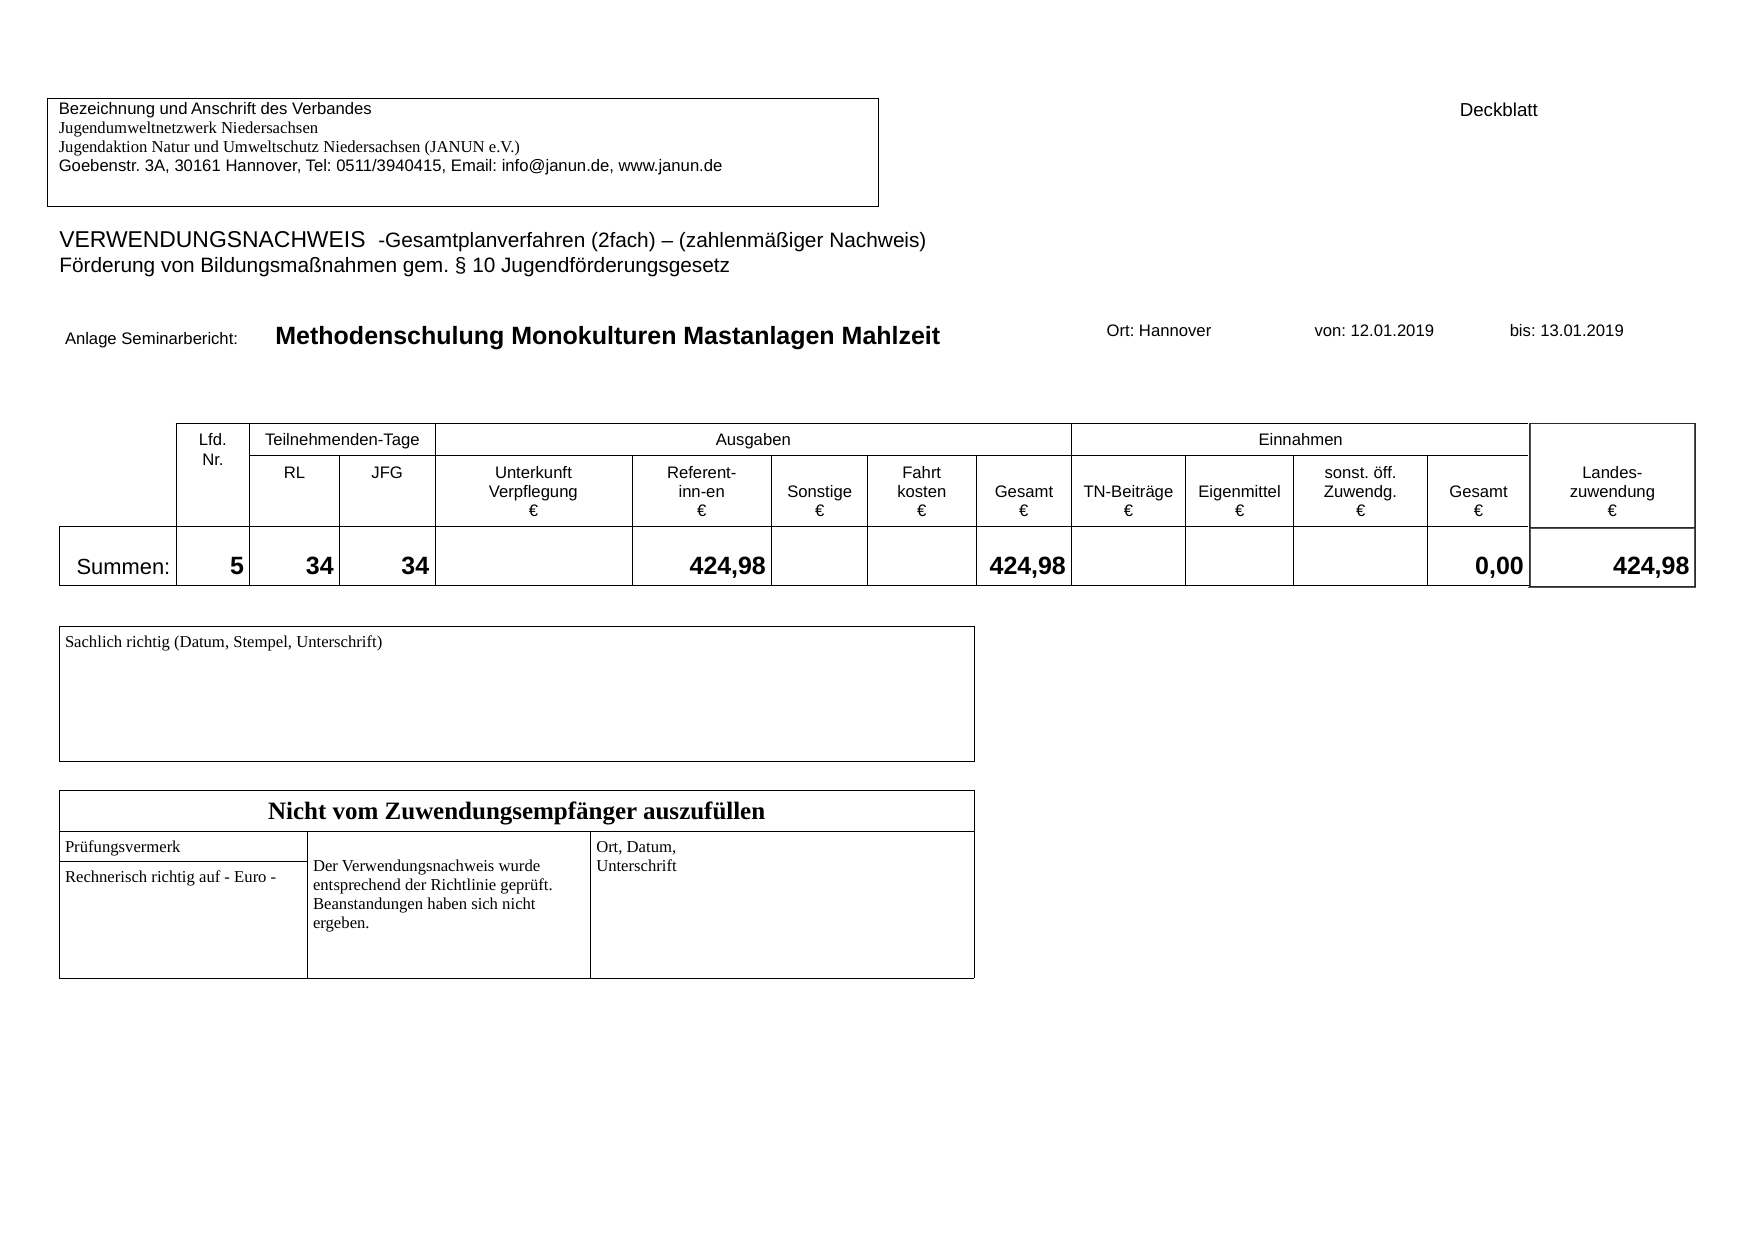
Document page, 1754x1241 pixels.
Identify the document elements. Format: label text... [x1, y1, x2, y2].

table_cell TN-Beiträge € [1072, 456, 1185, 526]
table_header bis: 13.01.2019 [1504, 315, 1695, 355]
table_cell [1072, 527, 1185, 585]
table_cell [1186, 527, 1293, 585]
table_header Sachlich richtig (Datum, Stempel, Unterschrift) [60, 627, 974, 761]
text VERWENDUNGSNACHWEIS -Gesamtplanverfahren (2fach) – (zahlenmäßiger Nachweis) [59, 226, 1695, 253]
table_cell Gesamt € [977, 456, 1071, 526]
table_cell Sonstige € [772, 456, 867, 526]
table_cell 424,98 [633, 527, 771, 585]
table_header Landes- zuwendung € [1531, 425, 1694, 526]
table_cell [772, 527, 867, 585]
table_cell 34 [250, 527, 339, 585]
table_header [879, 98, 1438, 206]
table_cell Rechnerisch richtig auf - Euro - [60, 862, 307, 978]
table_cell Der Verwendungsnachweis wurde entsprechend der Richtlinie geprüft. Beanstandungen haben sich nicht ergeben. [308, 832, 590, 978]
table_header Ort: Hannover [1101, 315, 1309, 355]
table_cell Referent- inn-en € [633, 456, 771, 526]
table_header Anlage Seminarbericht: [59, 315, 269, 355]
table_header Methodenschulung Monokulturen Mastanlagen Mahlzeit [270, 315, 1101, 355]
text Förderung von Bildungsmaßnahmen gem. § 10 Jugendförderungsgesetz [59, 253, 1695, 277]
table_cell Unterkunft Verpflegung € [436, 456, 632, 526]
table_header Teilnehmenden-Tage [250, 424, 435, 455]
table_header Einnahmen [1072, 424, 1528, 455]
table_cell [868, 527, 976, 585]
table_cell 0,00 [1428, 527, 1528, 585]
table_cell 424,98 [1531, 529, 1694, 585]
table_header Deckblatt [1438, 98, 1711, 206]
table_cell JFG [340, 456, 435, 526]
table_header [59, 423, 176, 526]
table_cell Eigenmittel € [1186, 456, 1293, 526]
table_header Ausgaben [436, 424, 1071, 455]
table_cell RL [250, 456, 339, 526]
table_header Lfd. Nr. [177, 424, 249, 526]
table_cell [436, 527, 632, 585]
table_cell [1294, 527, 1427, 585]
table_cell 424,98 [977, 527, 1071, 585]
table_cell Ort, Datum, Unterschrift [591, 832, 974, 978]
table_header Nicht vom Zuwendungsempfänger auszufüllen [60, 791, 974, 831]
table_cell Prüfungsvermerk [60, 832, 307, 861]
table_header Bezeichnung und Anschrift des Verbandes Jugendumweltnetzwerk Niedersachsen Jugendaktion Natur und Umweltschutz Niedersachsen (JANUN e.V.) Goebenstr. 3A, 30161 Hannover, Tel: 0511/3940415, Email: info@janun.de, www.janun.de [48, 99, 878, 206]
table_cell 5 [177, 527, 249, 585]
table_cell Fahrt kosten € [868, 456, 976, 526]
table_cell Summen: [60, 527, 176, 585]
table_cell 34 [340, 527, 435, 585]
table_cell sonst. öff. Zuwendg. € [1294, 456, 1427, 526]
table_cell Gesamt € [1428, 456, 1528, 526]
table_header von: 12.01.2019 [1309, 315, 1504, 355]
